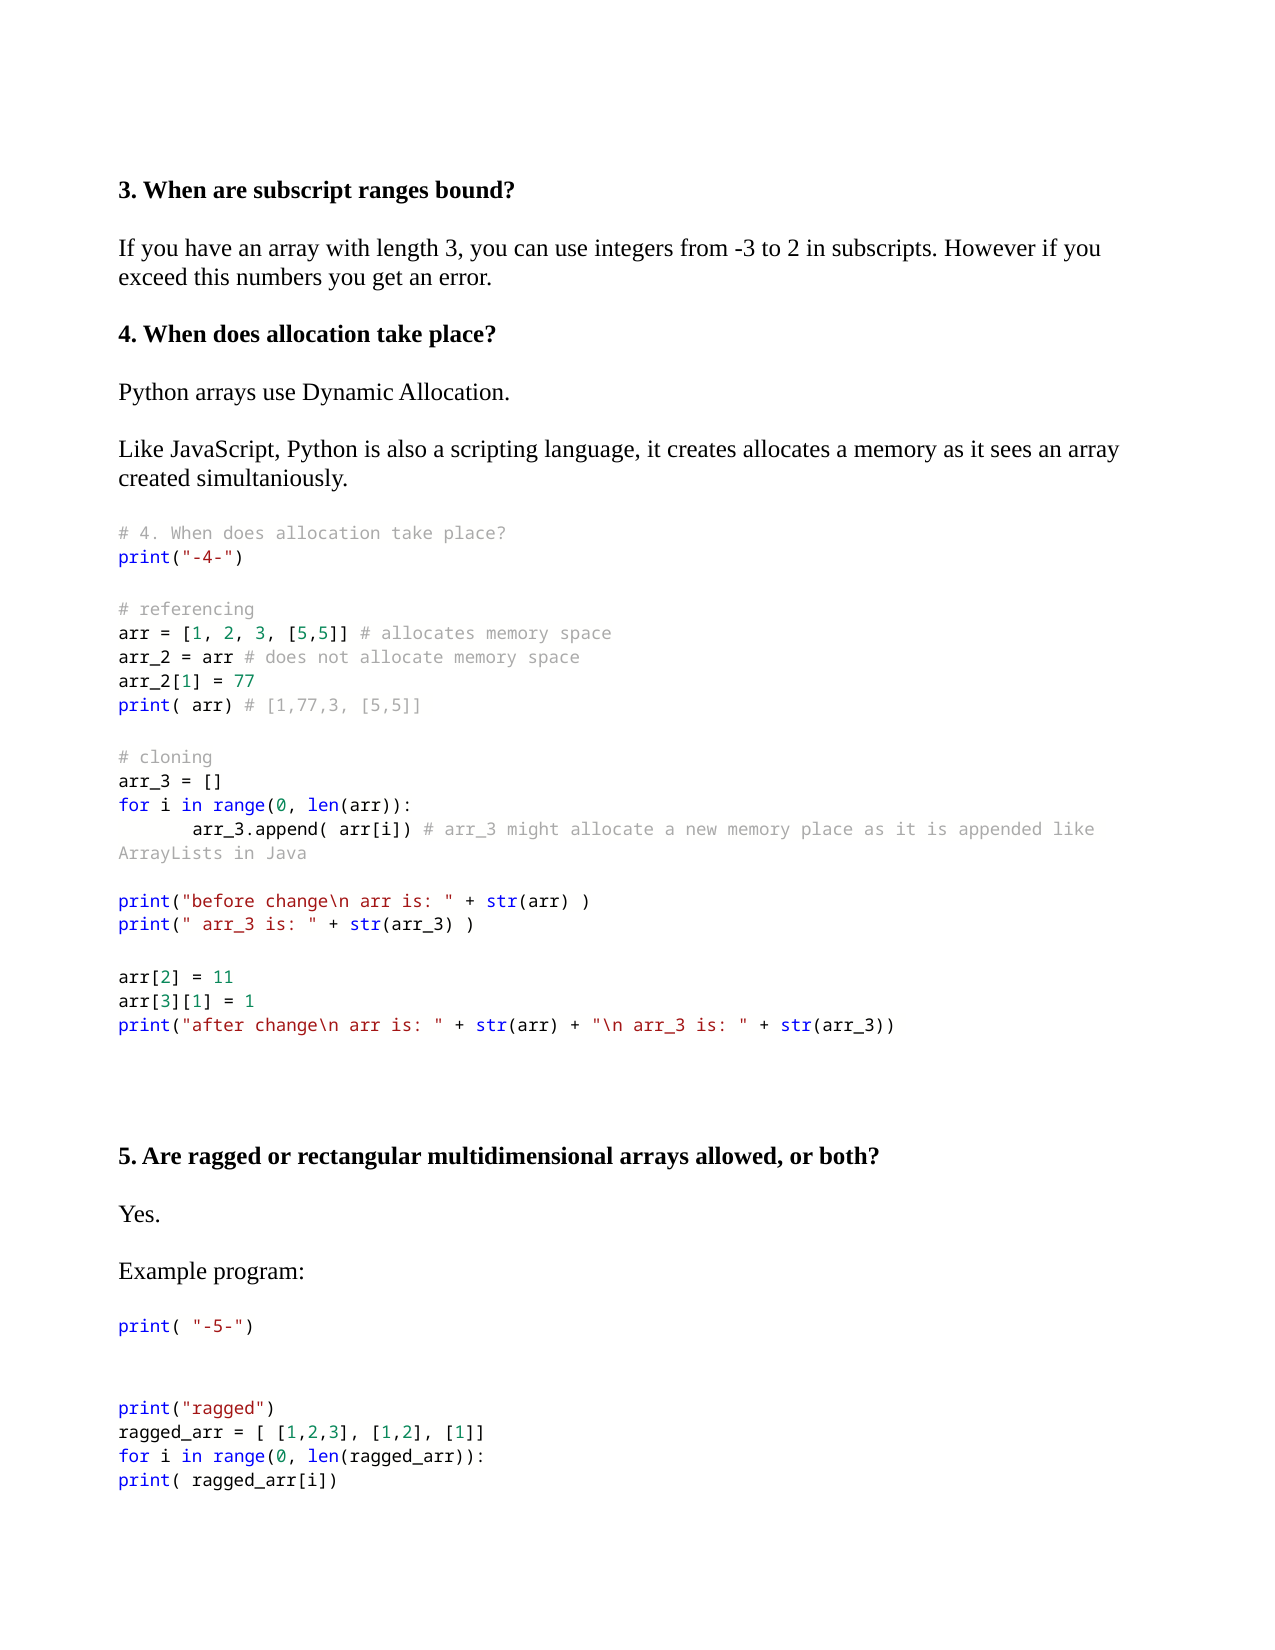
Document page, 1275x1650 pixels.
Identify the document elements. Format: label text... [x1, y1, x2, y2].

text print("ragged") [118, 1396, 1157, 1420]
text arr_2[1] = 77 [118, 669, 1157, 692]
text print(" arr_3 is: " + str(arr_3) ) [118, 912, 1157, 936]
text ragged_arr = [ [1,2,3], [1,2], [1]] [118, 1420, 1157, 1444]
text for i in range(0, len(ragged_arr)): [118, 1444, 1157, 1468]
text for i in range(0, len(arr)): [118, 793, 1157, 817]
text Example program: [118, 1256, 1157, 1285]
text print( arr) # [1,77,3, [5,5]] [118, 692, 1157, 716]
text print( ragged_arr[i]) [118, 1468, 1157, 1491]
text print("-4-") [118, 544, 1157, 568]
text Like JavaScript, Python is also a scripting language, it creates allocates a memory as it sees an array created simultaniously. [118, 434, 1157, 492]
text arr_3 = [] [118, 769, 1157, 793]
text # cloning [118, 745, 1157, 769]
text 5. Are ragged or rectangular multidimensional arrays allowed, or both? [118, 1141, 1157, 1170]
text arr[2] = 11 [118, 965, 1157, 988]
text print("after change\n arr is: " + str(arr) + "\n arr_3 is: " + str(arr_3)) [118, 1012, 1157, 1036]
text 3. When are subscript ranges bound? [118, 176, 1157, 204]
text 4. When does allocation take place? [118, 319, 1157, 348]
text # 4. When does allocation take place? [118, 521, 1157, 544]
text If you have an array with length 3, you can use integers from -3 to 2 in subscripts. However if you exceed this numbers you get an error. [118, 233, 1157, 291]
text arr[3][1] = 1 [118, 988, 1157, 1012]
text # referencing [118, 597, 1157, 621]
text Yes. [118, 1199, 1157, 1228]
text arr = [1, 2, 3, [5,5]] # allocates memory space [118, 621, 1157, 645]
text Python arrays use Dynamic Allocation. [118, 377, 1157, 406]
text print("before change\n arr is: " + str(arr) ) [118, 888, 1157, 912]
text arr_2 = arr # does not allocate memory space [118, 645, 1157, 669]
text arr_3.append( arr[i]) # arr_3 might allocate a new memory place as it is appended like ArrayLists in Java [118, 817, 1157, 864]
text print( "-5-") [118, 1314, 1157, 1338]
